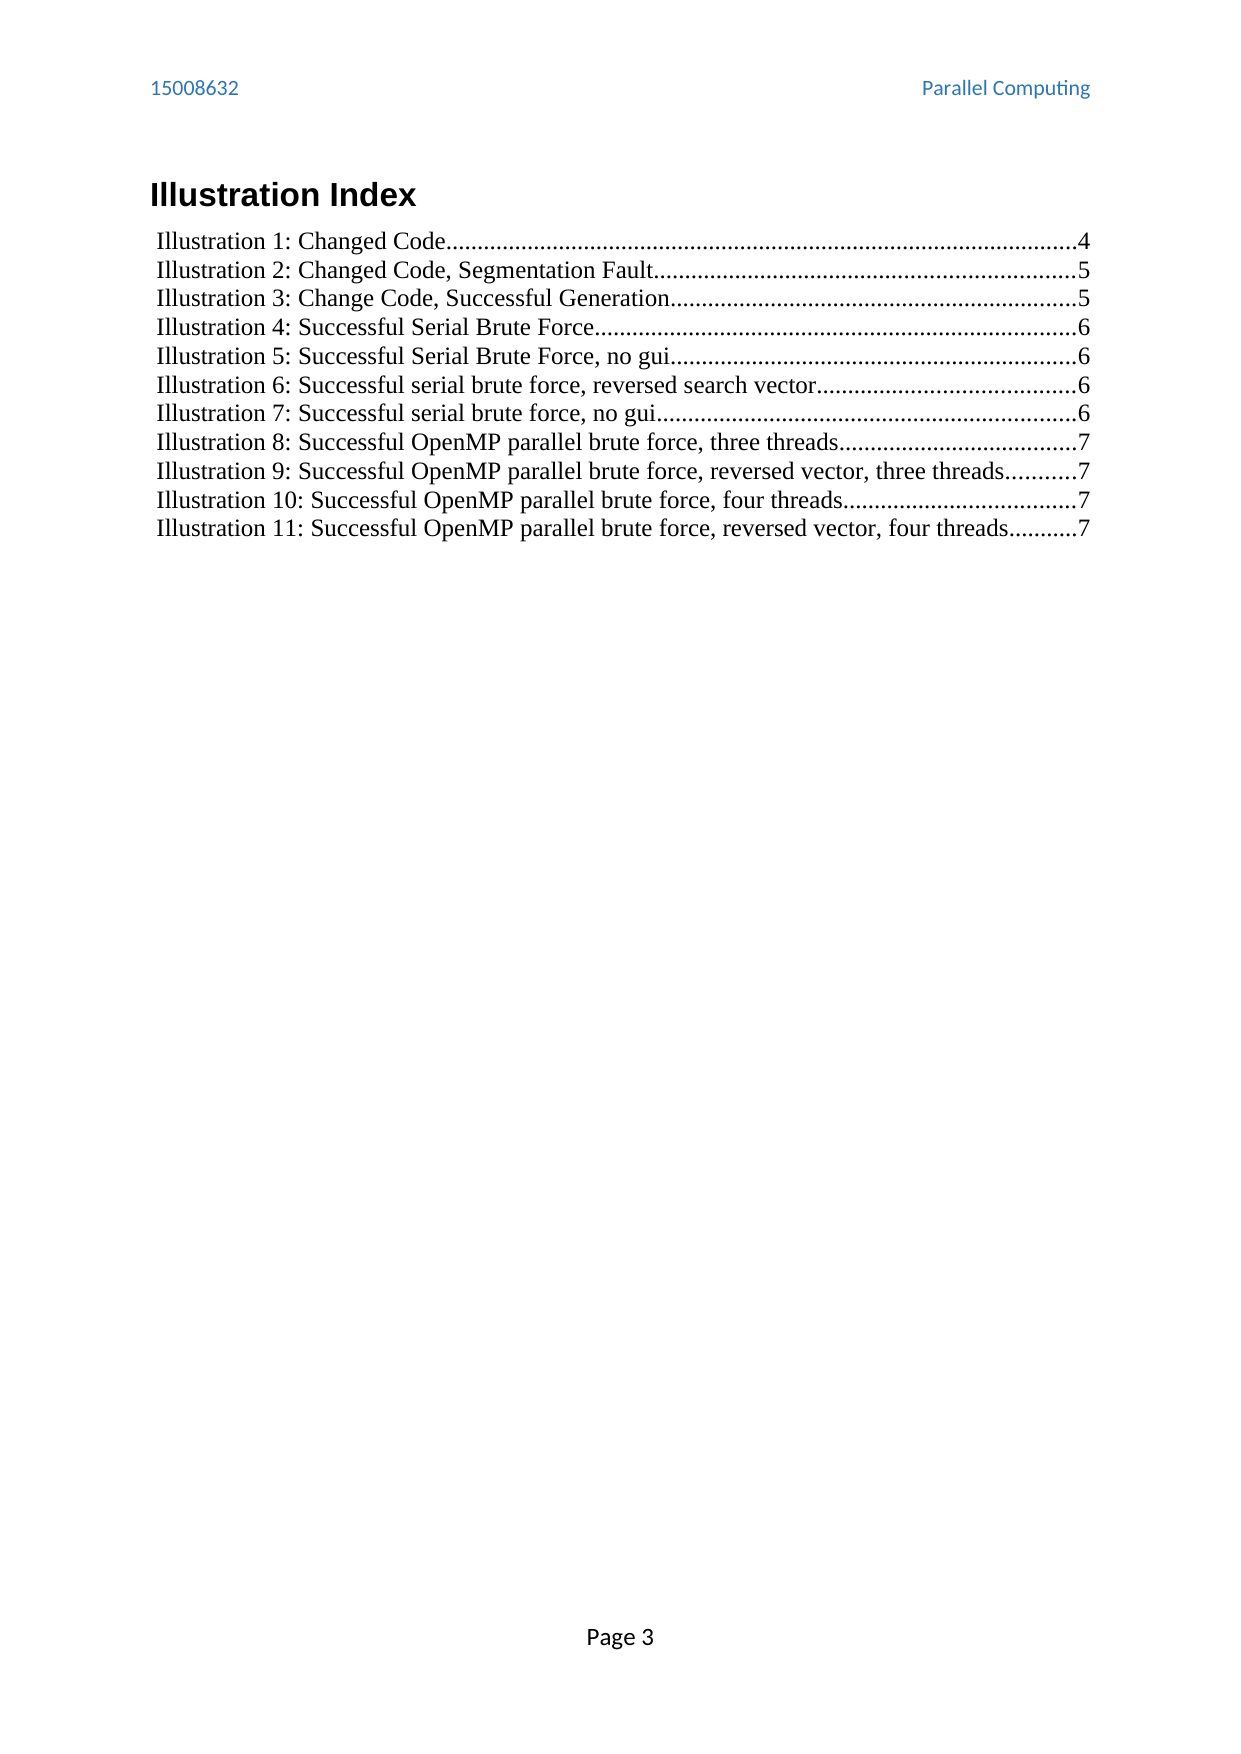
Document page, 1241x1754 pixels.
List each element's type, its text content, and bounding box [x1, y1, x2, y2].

text Illustration 6: Successful serial brute force, reversed search vector 6 [150, 370, 1090, 398]
text Illustration 8: Successful OpenMP parallel brute force, three threads 7 [150, 427, 1090, 456]
text Illustration 7: Successful serial brute force, no gui 6 [150, 398, 1090, 427]
text Illustration 10: Successful OpenMP parallel brute force, four threads 7 [150, 485, 1090, 513]
text Illustration 11: Successful OpenMP parallel brute force, reversed vector, four threads 7 [150, 513, 1090, 542]
text Illustration 3: Change Code, Successful Generation 5 [150, 283, 1090, 312]
text Illustration 2: Changed Code, Segmentation Fault 5 [150, 255, 1090, 283]
subtitle Illustration Index [150, 175, 1090, 213]
text Illustration 4: Successful Serial Brute Force 6 [150, 312, 1090, 341]
text Illustration 9: Successful OpenMP parallel brute force, reversed vector, three threads 7 [150, 456, 1090, 485]
text Illustration 5: Successful Serial Brute Force, no gui 6 [150, 341, 1090, 370]
text Illustration 1: Changed Code 4 [150, 226, 1090, 255]
